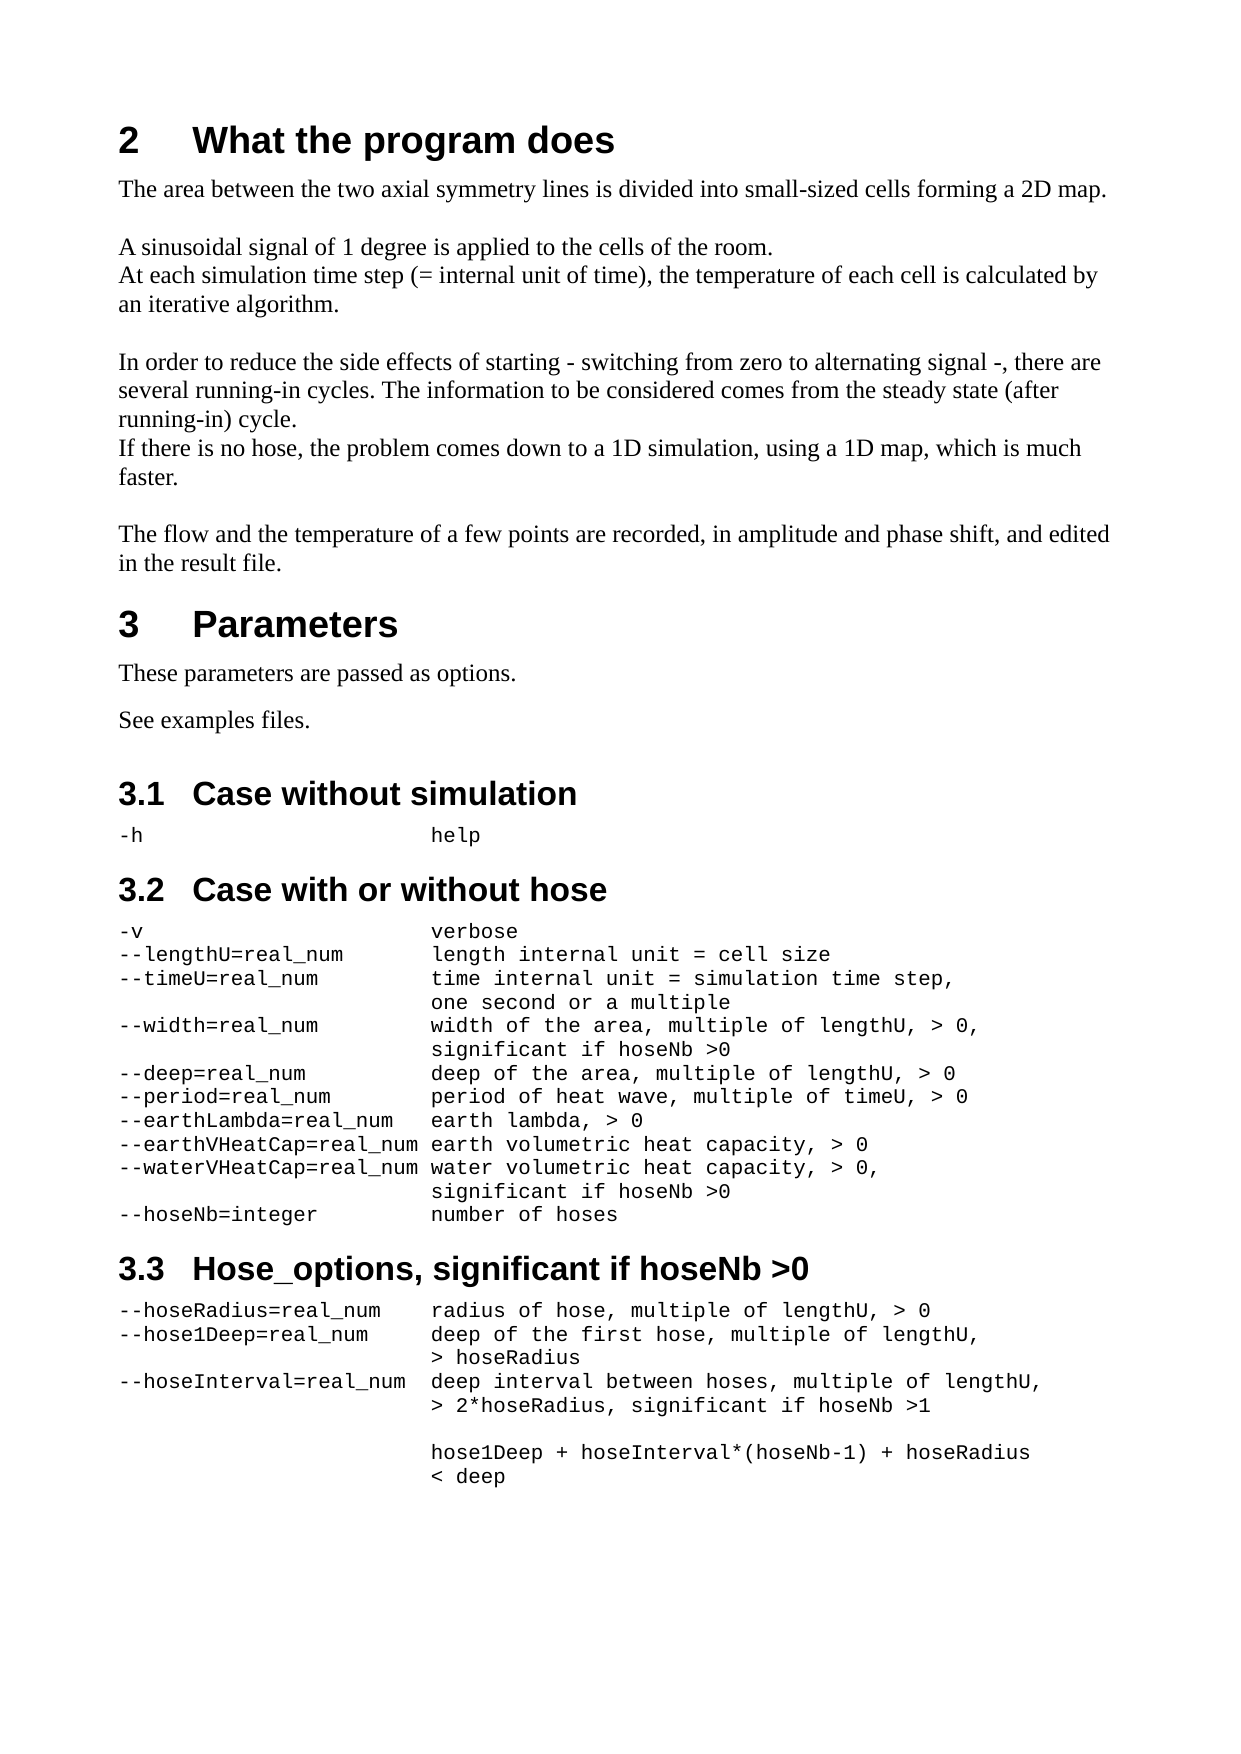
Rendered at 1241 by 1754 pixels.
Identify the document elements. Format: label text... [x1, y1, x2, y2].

subtitle Parameters [118, 602, 1122, 645]
text --hoseNb=integer number of hoses [118, 1204, 1122, 1228]
text See examples files. [118, 706, 1122, 734]
text --deep=real_num deep of the area, multiple of lengthU, > 0 [118, 1063, 1122, 1086]
text --width=real_num width of the area, multiple of lengthU, > 0, [118, 1015, 1122, 1039]
text A sinusoidal signal of 1 degree is applied to the cells of the room. [118, 232, 1122, 261]
text --waterVHeatCap=real_num water volumetric heat capacity, > 0, [118, 1157, 1122, 1181]
text > 2*hoseRadius, significant if hoseNb >1 [118, 1395, 1122, 1418]
text < deep [118, 1466, 1122, 1489]
text -h help [118, 825, 1122, 849]
text The flow and the temperature of a few points are recorded, in amplitude and phase shift, and edited in the result file. [118, 519, 1122, 577]
text significant if hoseNb >0 [118, 1181, 1122, 1204]
text --earthVHeatCap=real_num earth volumetric heat capacity, > 0 [118, 1133, 1122, 1157]
text If there is no hose, the problem comes down to a 1D simulation, using a 1D map, which is much faster. [118, 433, 1122, 491]
text At each simulation time step (= internal unit of time), the temperature of each cell is calculated by an iterative algorithm. [118, 261, 1122, 318]
text --hose1Deep=real_num deep of the first hose, multiple of lengthU, [118, 1324, 1122, 1347]
subtitle What the program does [118, 118, 1122, 162]
text hose1Deep + hoseInterval*(hoseNb-1) + hoseRadius [118, 1442, 1122, 1466]
text --period=real_num period of heat wave, multiple of timeU, > 0 [118, 1086, 1122, 1110]
subtitle Case with or without hose [118, 869, 1122, 908]
text --earthLambda=real_num earth lambda, > 0 [118, 1110, 1122, 1133]
text The area between the two axial symmetry lines is divided into small-sized cells forming a 2D map. [118, 174, 1122, 203]
subtitle Case without simulation [118, 774, 1122, 813]
subtitle Hose_options, significant if hoseNb >0 [118, 1249, 1122, 1288]
text --timeU=real_num time internal unit = simulation time step, [118, 968, 1122, 992]
text -v verbose [118, 921, 1122, 944]
text These parameters are passed as options. [118, 658, 1122, 687]
text significant if hoseNb >0 [118, 1039, 1122, 1063]
text --hoseInterval=real_num deep interval between hoses, multiple of lengthU, [118, 1371, 1122, 1395]
text In order to reduce the side effects of starting - switching from zero to alternating signal -, there are several running-in cycles. The information to be considered comes from the steady state (after running-in) cycle. [118, 347, 1122, 433]
text --hoseRadius=real_num radius of hose, multiple of lengthU, > 0 [118, 1300, 1122, 1324]
text --lengthU=real_num length internal unit = cell size [118, 944, 1122, 968]
text one second or a multiple [118, 992, 1122, 1015]
text > hoseRadius [118, 1347, 1122, 1371]
